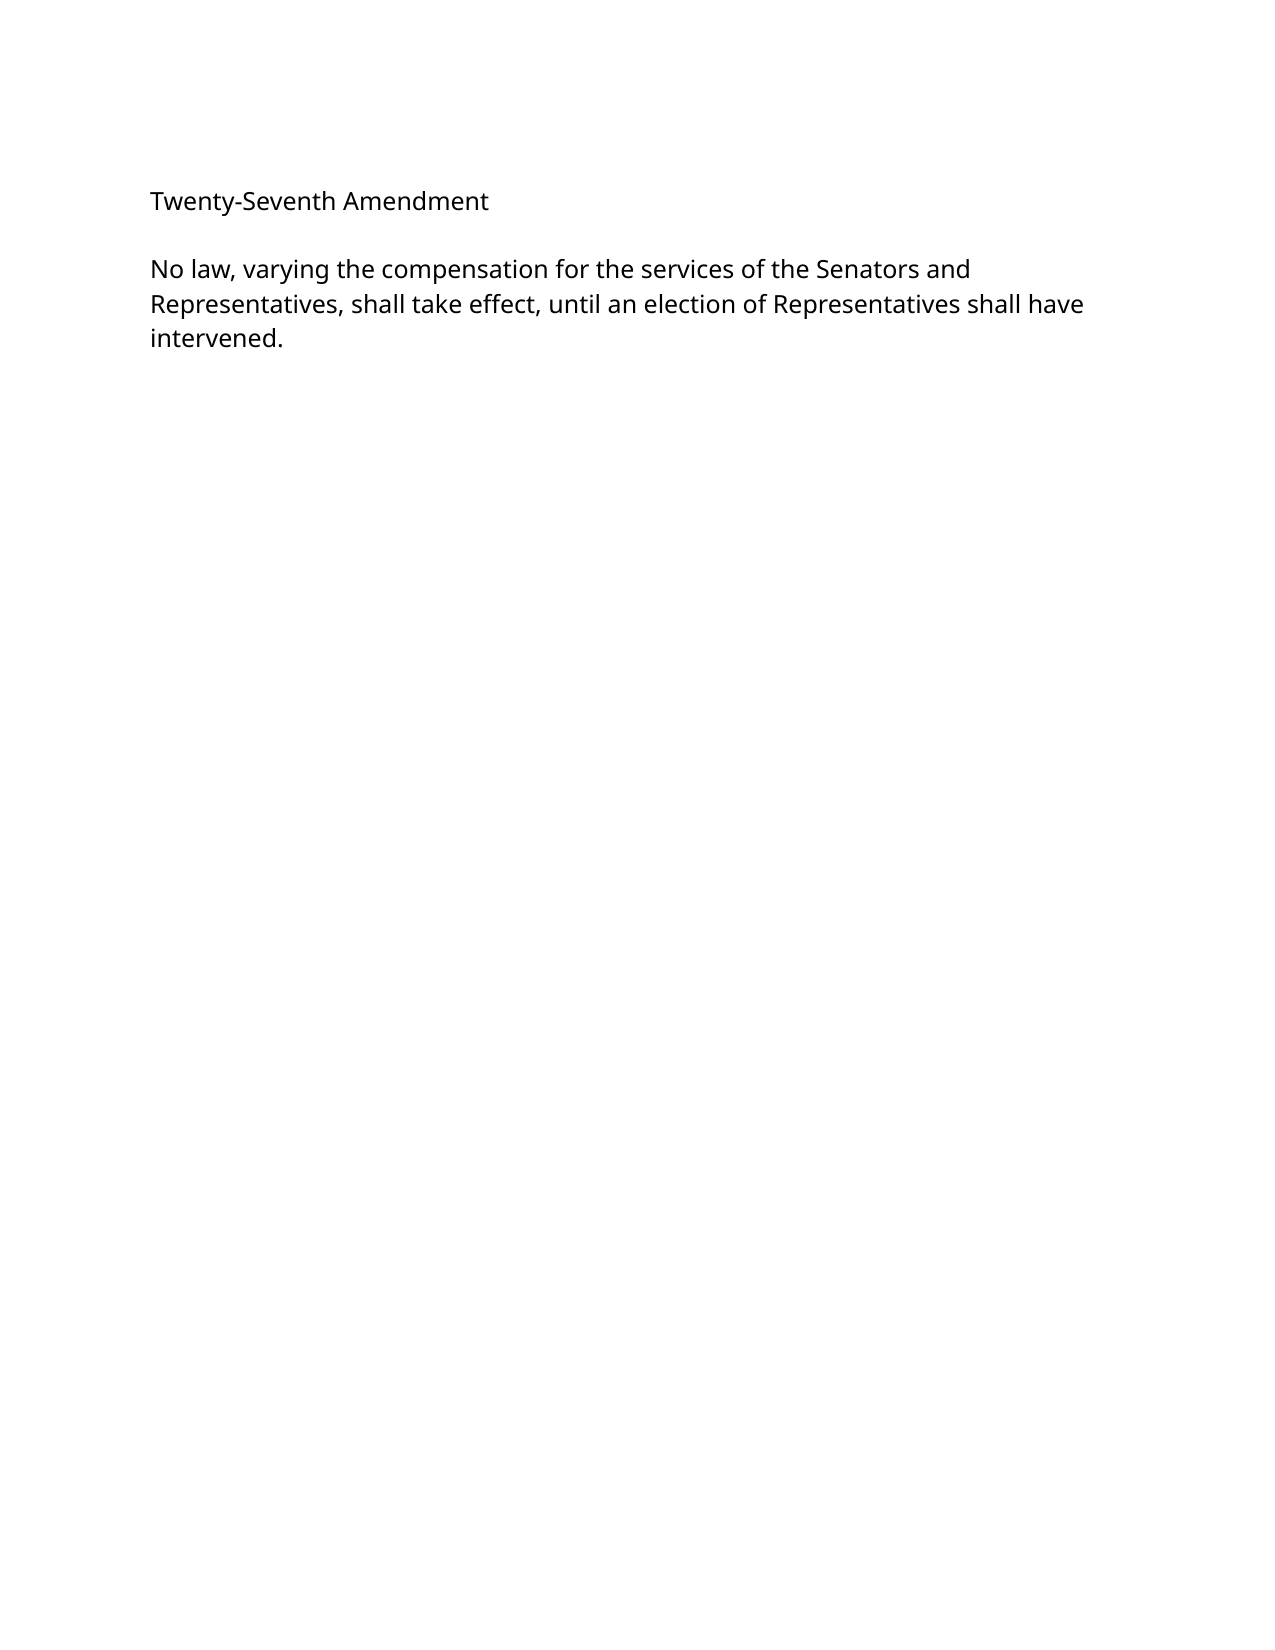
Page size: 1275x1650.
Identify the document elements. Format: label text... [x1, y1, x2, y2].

text No law, varying the compensation for the services of the Senators and Representatives, shall take effect, until an election of Representatives shall have intervened. [150, 252, 1125, 354]
text Twenty-Seventh Amendment [150, 184, 1125, 218]
